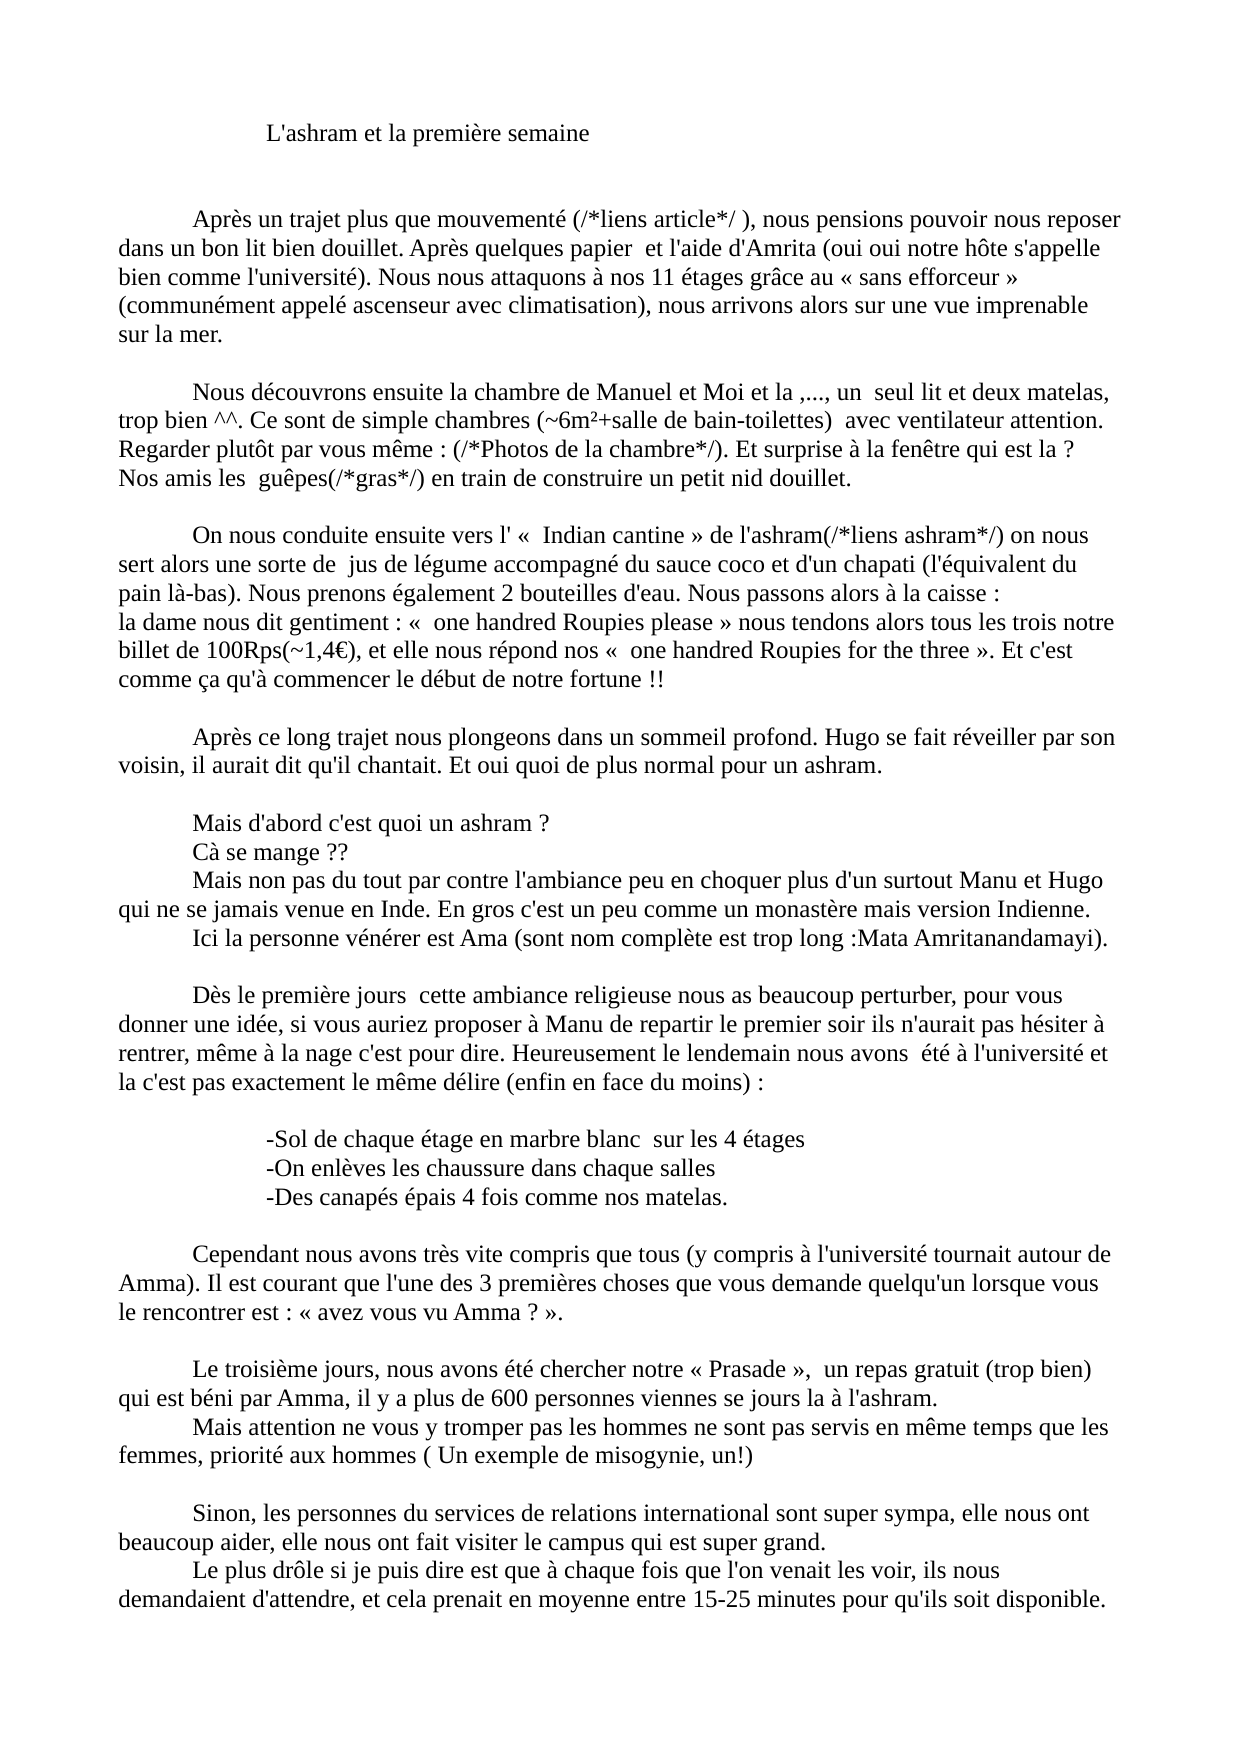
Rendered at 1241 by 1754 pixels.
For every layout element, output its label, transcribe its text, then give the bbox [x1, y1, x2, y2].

text Mais non pas du tout par contre l'ambiance peu en choquer plus d'un surtout Manu et Hugo qui ne se jamais venue en Inde. En gros c'est un peu comme un monastère mais version Indienne. [118, 866, 1122, 923]
text Le troisième jours, nous avons été chercher notre « Prasade », un repas gratuit (trop bien) qui est béni par Amma, il y a plus de 600 personnes viennes se jours la à l'ashram. [118, 1354, 1122, 1412]
text Mais d'abord c'est quoi un ashram ? [118, 808, 1122, 837]
text Cependant nous avons très vite compris que tous (y compris à l'université tournait autour de Amma). Il est courant que l'une des 3 premières choses que vous demande quelqu'un lorsque vous le rencontrer est : « avez vous vu Amma ? ». [118, 1239, 1122, 1326]
text Mais attention ne vous y tromper pas les hommes ne sont pas servis en même temps que les femmes, priorité aux hommes ( Un exemple de misogynie, un!) [118, 1412, 1122, 1469]
text -On enlèves les chaussure dans chaque salles [118, 1153, 1122, 1182]
text L'ashram et la première semaine [118, 118, 1122, 147]
text On nous conduite ensuite vers l' « Indian cantine » de l'ashram(/*liens ashram*/) on nous sert alors une sorte de jus de légume accompagné du sauce coco et d'un chapati (l'équivalent du pain là-bas). Nous prenons également 2 bouteilles d'eau. Nous passons alors à la caisse : [118, 521, 1122, 607]
text Après un trajet plus que mouvementé (/*liens article*/ ), nous pensions pouvoir nous reposer dans un bon lit bien douillet. Après quelques papier et l'aide d'Amrita (oui oui notre hôte s'appelle bien comme l'université). Nous nous attaquons à nos 11 étages grâce au « sans efforceur » (communément appelé ascenseur avec climatisation), nous arrivons alors sur une vue imprenable sur la mer. [118, 204, 1122, 348]
text Ici la personne vénérer est Ama (sont nom complète est trop long :Mata Amritanandamayi). [118, 923, 1122, 952]
text Regarder plutôt par vous même : (/*Photos de la chambre*/). Et surprise à la fenêtre qui est la ? [118, 434, 1122, 463]
text Cà se mange ?? [118, 837, 1122, 866]
text Le plus drôle si je puis dire est que à chaque fois que l'on venait les voir, ils nous demandaient d'attendre, et cela prenait en moyenne entre 15-25 minutes pour qu'ils soit disponible. [118, 1556, 1122, 1613]
text Après ce long trajet nous plongeons dans un sommeil profond. Hugo se fait réveiller par son voisin, il aurait dit qu'il chantait. Et oui quoi de plus normal pour un ashram. [118, 722, 1122, 779]
text Dès le première jours cette ambiance religieuse nous as beaucoup perturber, pour vous donner une idée, si vous auriez proposer à Manu de repartir le premier soir ils n'aurait pas hésiter à rentrer, même à la nage c'est pour dire. Heureusement le lendemain nous avons été à l'université et [118, 981, 1122, 1067]
text la dame nous dit gentiment : « one handred Roupies please » nous tendons alors tous les trois notre billet de 100Rps(~1,4€), et elle nous répond nos « one handred Roupies for the three ». Et c'est comme ça qu'à commencer le début de notre fortune !! [118, 607, 1122, 693]
text Sinon, les personnes du services de relations international sont super sympa, elle nous ont beaucoup aider, elle nous ont fait visiter le campus qui est super grand. [118, 1498, 1122, 1556]
text Nous découvrons ensuite la chambre de Manuel et Moi et la ,..., un seul lit et deux matelas, trop bien ^^. Ce sont de simple chambres (~6m²+salle de bain-toilettes) avec ventilateur attention. [118, 377, 1122, 434]
text -Des canapés épais 4 fois comme nos matelas. [118, 1182, 1122, 1211]
text la c'est pas exactement le même délire (enfin en face du moins) : [118, 1067, 1122, 1096]
text Nos amis les guêpes(/*gras*/) en train de construire un petit nid douillet. [118, 463, 1122, 492]
text -Sol de chaque étage en marbre blanc sur les 4 étages [118, 1124, 1122, 1153]
